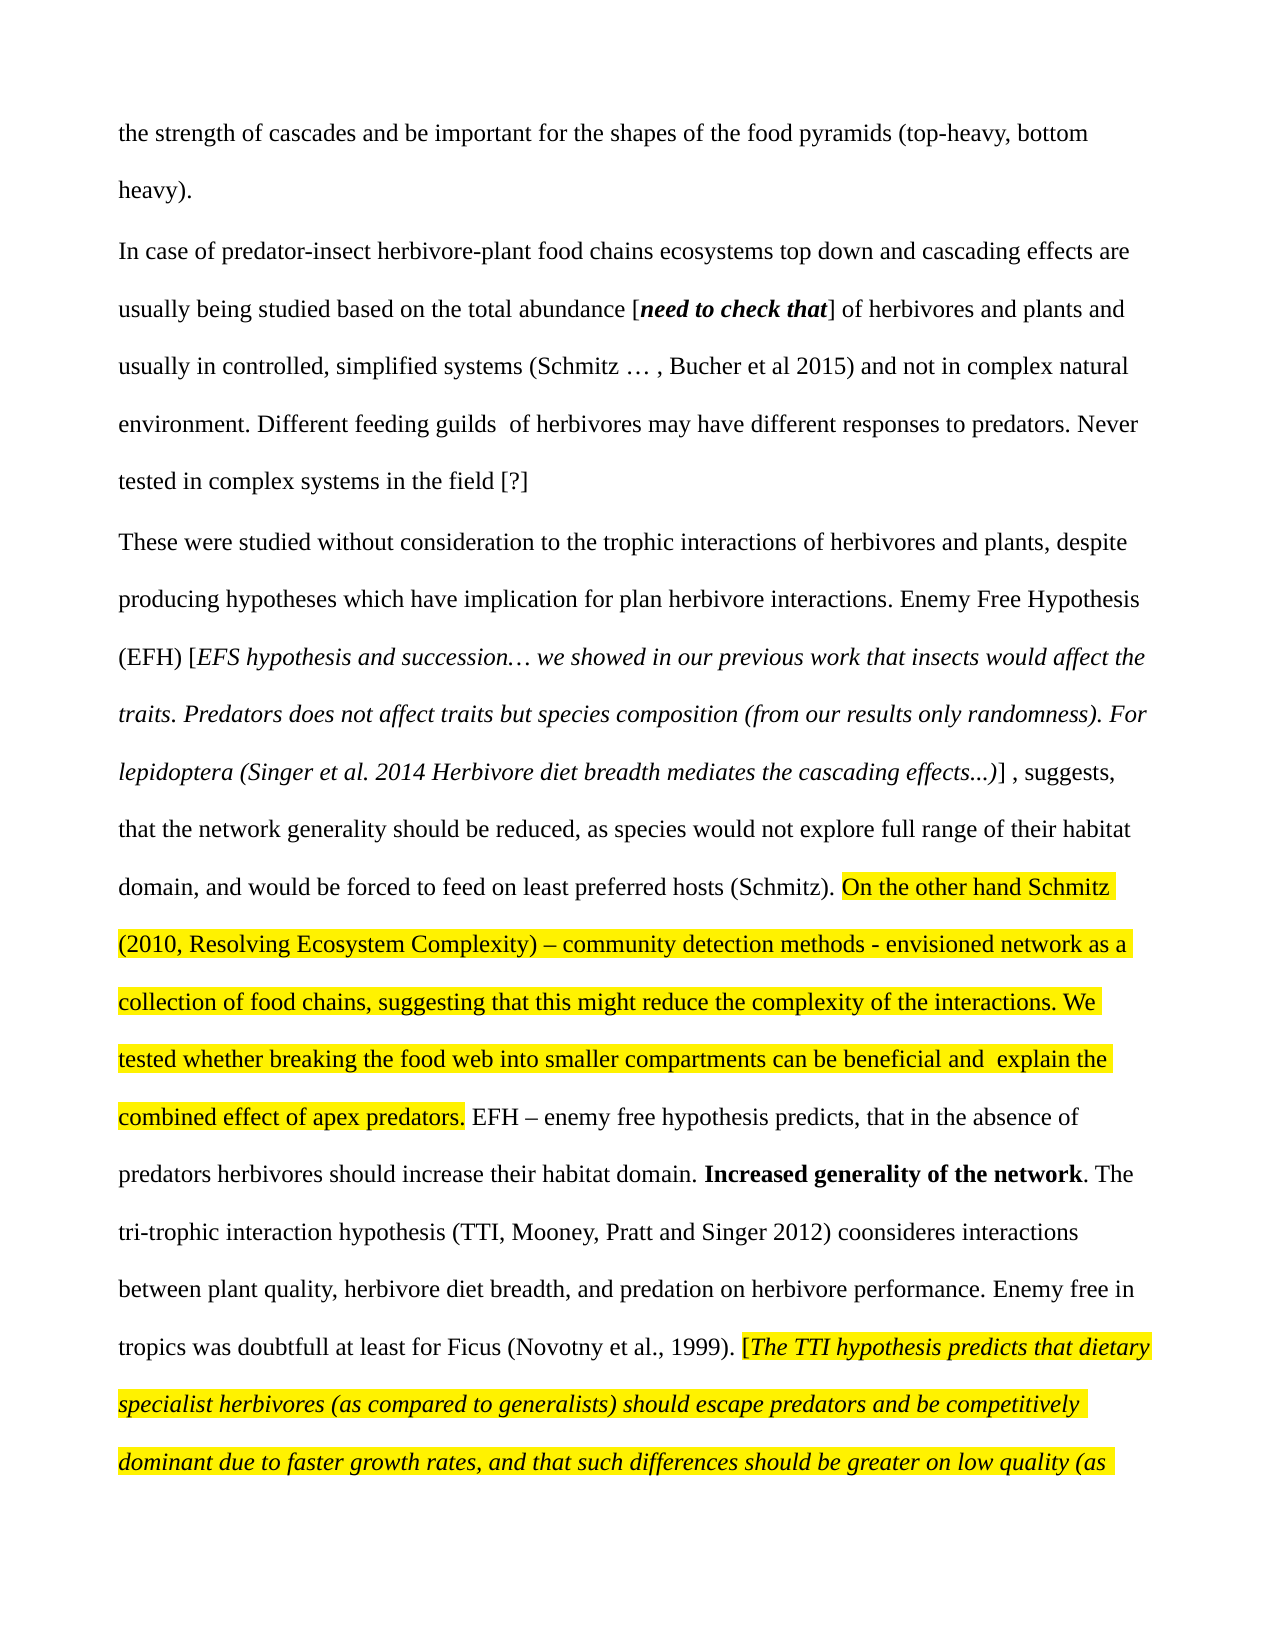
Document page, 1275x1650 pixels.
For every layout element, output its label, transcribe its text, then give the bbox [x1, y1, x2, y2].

text These were studied without consideration to the trophic interactions of herbivores and plants, despite producing hypotheses which have implication for plan herbivore interactions. Enemy Free Hypothesis (EFH) [EFS hypothesis and succession… we showed in our previous work that insects would affect the traits. Predators does not affect traits but species composition (from our results only randomness). For lepidoptera (Singer et al. 2014 Herbivore diet breadth mediates the cascading effects...)] , suggests, that the network generality should be reduced, as species would not explore full range of their habitat domain, and would be forced to feed on least preferred hosts (Schmitz). On the other hand Schmitz (2010, Resolving Ecosystem Complexity) – community detection methods - envisioned network as a collection of food chains, suggesting that this might reduce the complexity of the interactions. We tested whether breaking the food web into smaller compartments can be beneficial and explain the combined effect of apex predators. EFH – enemy free hypothesis predicts, that in the absence of predators herbivores should increase their habitat domain. Increased generality of the network. The tri-trophic interaction hypothesis (TTI, Mooney, Pratt and Singer 2012) coonsideres interactions between plant quality, herbivore diet breadth, and predation on herbivore performance. Enemy free in tropics was doubtfull at least for Ficus (Novotny et al., 1999). [The TTI hypothesis predicts that dietary specialist herbivores (as compared to generalists) should escape predators and be competitively dominant due to faster growth rates, and that such differences should be greater on low quality (as [118, 527, 1157, 1475]
text the strength of cascades and be important for the shapes of the food pyramids (top-heavy, bottom heavy). [118, 118, 1157, 204]
text In case of predator-insect herbivore-plant food chains ecosystems top down and cascading effects are usually being studied based on the total abundance [need to check that] of herbivores and plants and usually in controlled, simplified systems (Schmitz … , Bucher et al 2015) and not in complex natural environment. Different feeding guilds of herbivores may have different responses to predators. Never tested in complex systems in the field [?] [118, 236, 1157, 495]
